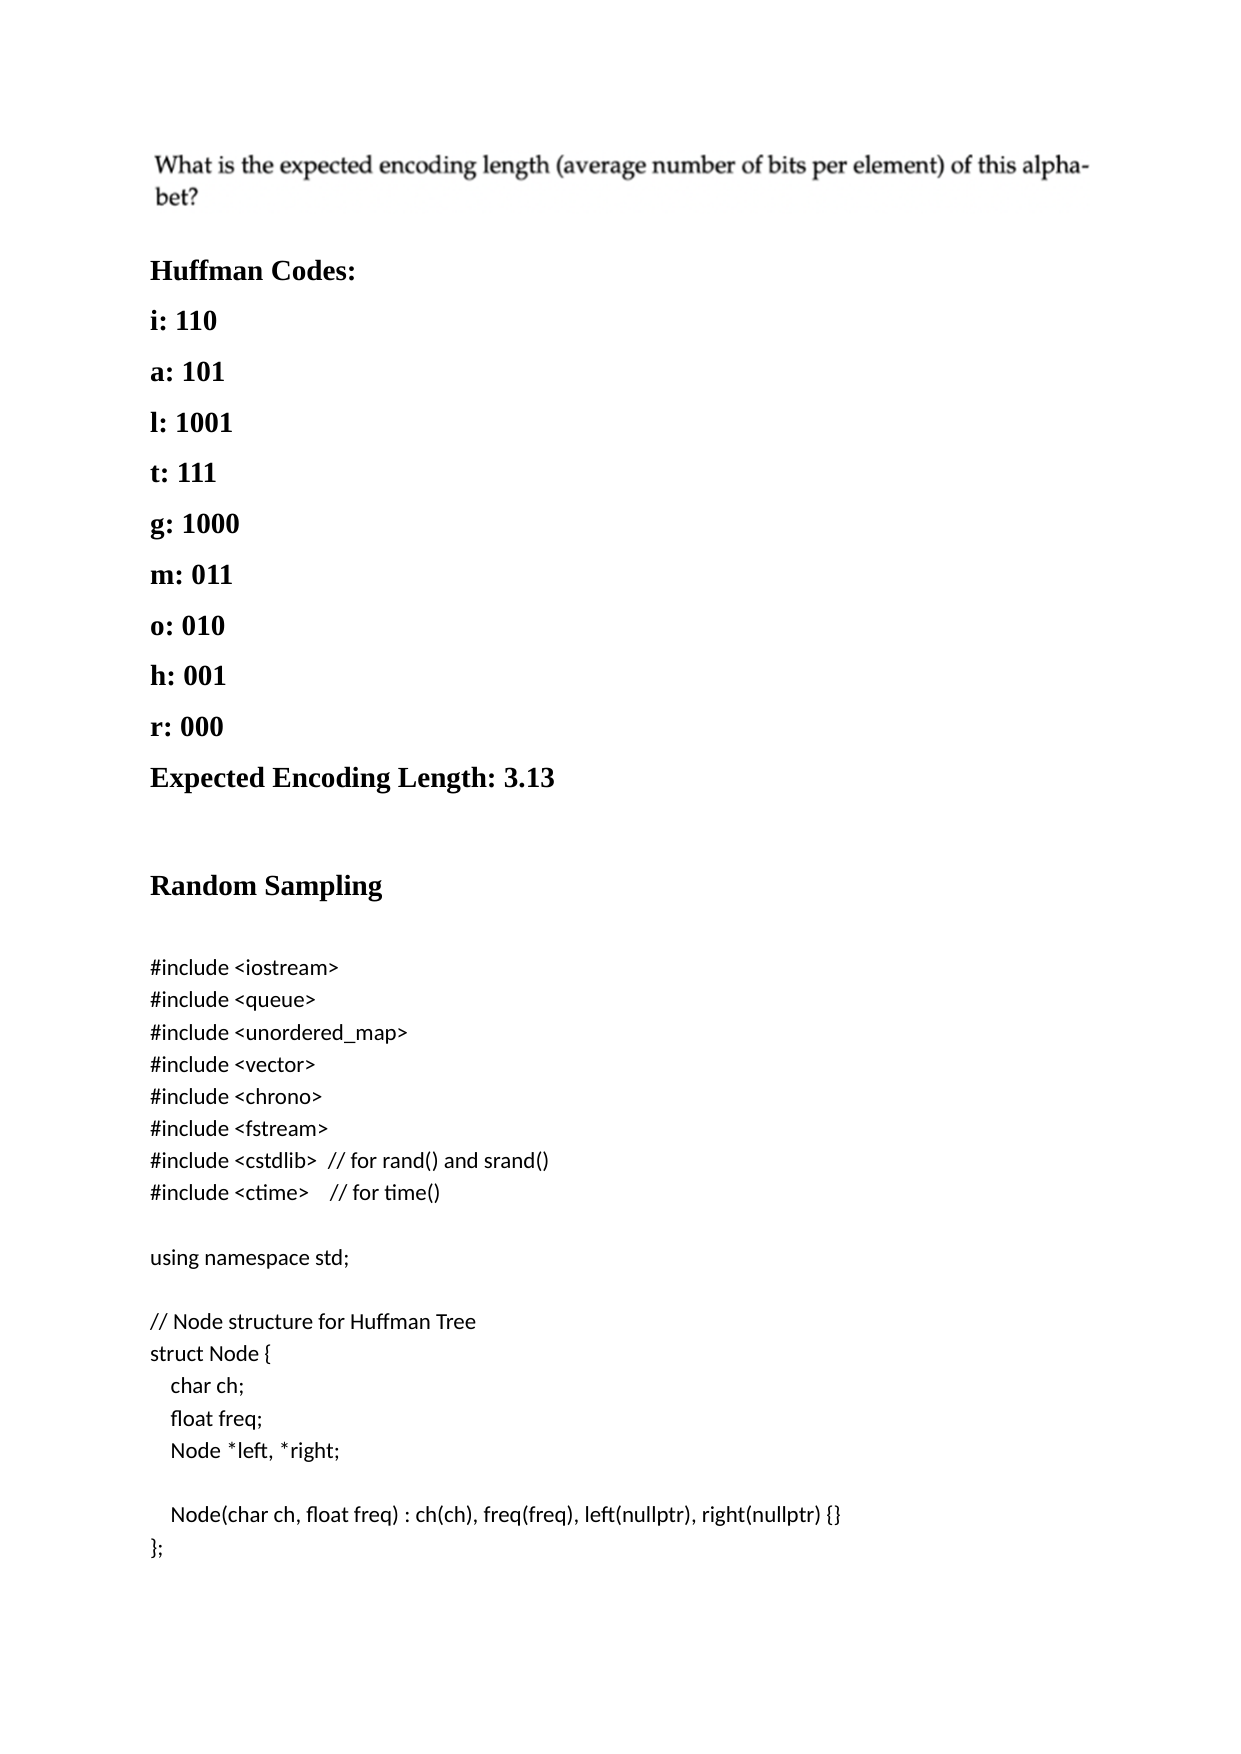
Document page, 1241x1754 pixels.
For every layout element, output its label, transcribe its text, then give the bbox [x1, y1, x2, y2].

text Node(char ch, float freq) : ch(ch), freq(freq), left(nullptr), right(nullptr) {} [150, 1500, 1090, 1528]
text #include <cstdlib> // for rand() and srand() [150, 1146, 1090, 1174]
text // Node structure for Huffman Tree [150, 1307, 1090, 1335]
subtitle t: 111 [150, 456, 1090, 489]
text struct Node { [150, 1339, 1090, 1367]
text char ch; [150, 1372, 1090, 1400]
text #include <chrono> [150, 1082, 1090, 1110]
text Node *left, *right; [150, 1436, 1090, 1464]
text float freq; [150, 1404, 1090, 1432]
subtitle l: 1001 [150, 405, 1090, 438]
subtitle Huffman Codes: [150, 214, 1090, 286]
text #include <iostream> [150, 953, 1090, 981]
subtitle a: 101 [150, 354, 1090, 388]
subtitle i: 110 [150, 303, 1090, 337]
text using namespace std; [150, 1243, 1090, 1271]
subtitle m: 011 [150, 557, 1090, 591]
subtitle g: 1000 [150, 506, 1090, 540]
subtitle r: 000 [150, 709, 1090, 743]
picture [150, 150, 1091, 214]
subtitle h: 001 [150, 658, 1090, 692]
text #include <queue> [150, 985, 1090, 1013]
subtitle o: 010 [150, 608, 1090, 641]
text #include <unordered_map> [150, 1018, 1090, 1046]
text }; [150, 1533, 1090, 1561]
text #include <vector> [150, 1050, 1090, 1078]
text #include <fstream> [150, 1114, 1090, 1142]
subtitle Expected Encoding Length: 3.13 Random Sampling [150, 760, 1090, 938]
text #include <ctime> // for time() [150, 1178, 1090, 1207]
